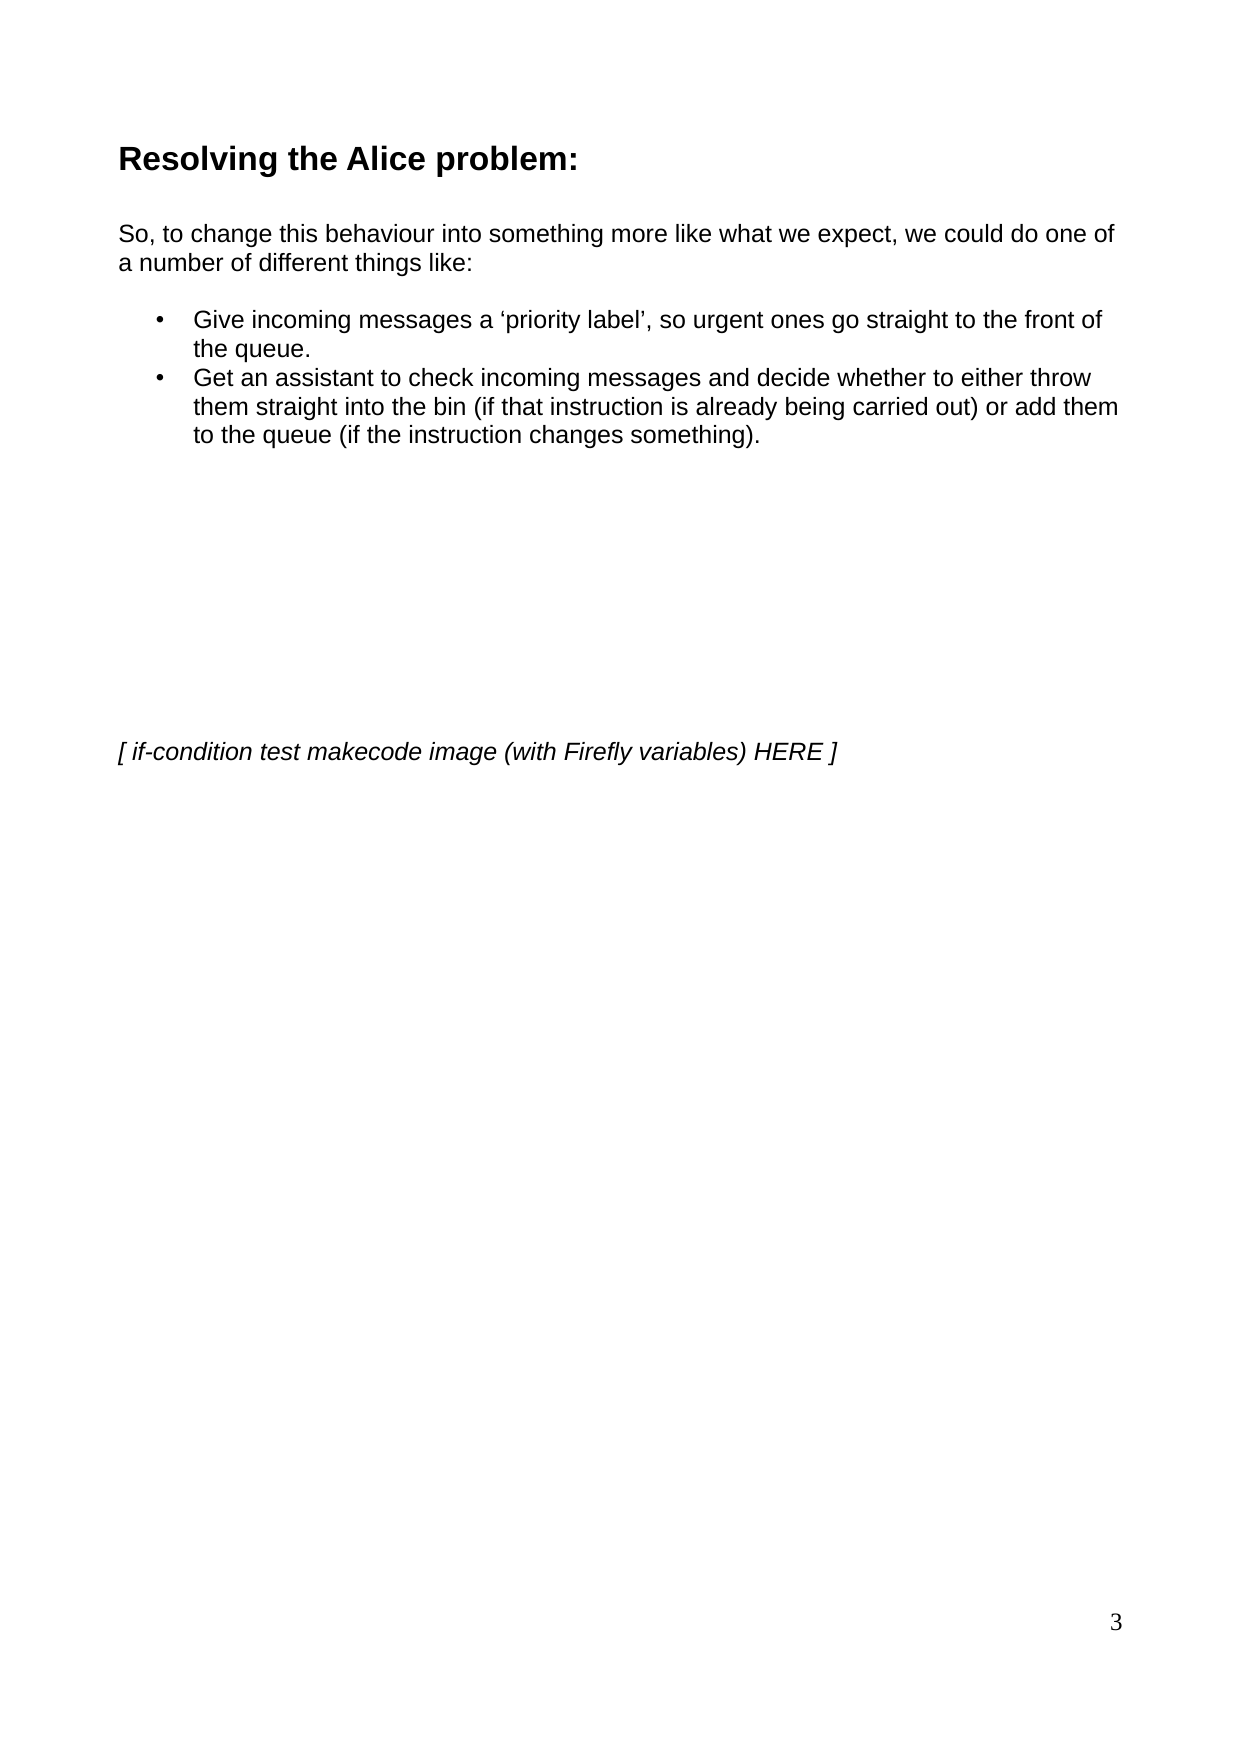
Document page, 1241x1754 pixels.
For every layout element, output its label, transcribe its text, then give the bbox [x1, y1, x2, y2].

list Give incoming messages a ‘priority label’, so urgent ones go straight to the front of the queue. [156, 305, 1122, 363]
text So, to change this behaviour into something more like what we expect, we could do one of a number of different things like: [118, 219, 1122, 276]
subtitle Resolving the Alice problem: [118, 139, 1122, 178]
text [ if-condition test makecode image (with Firefly variables) HERE ] [118, 737, 1122, 765]
list Get an assistant to check incoming messages and decide whether to either throw them straight into the bin (if that instruction is already being carried out) or add them to the queue (if the instruction changes something). [156, 363, 1122, 449]
